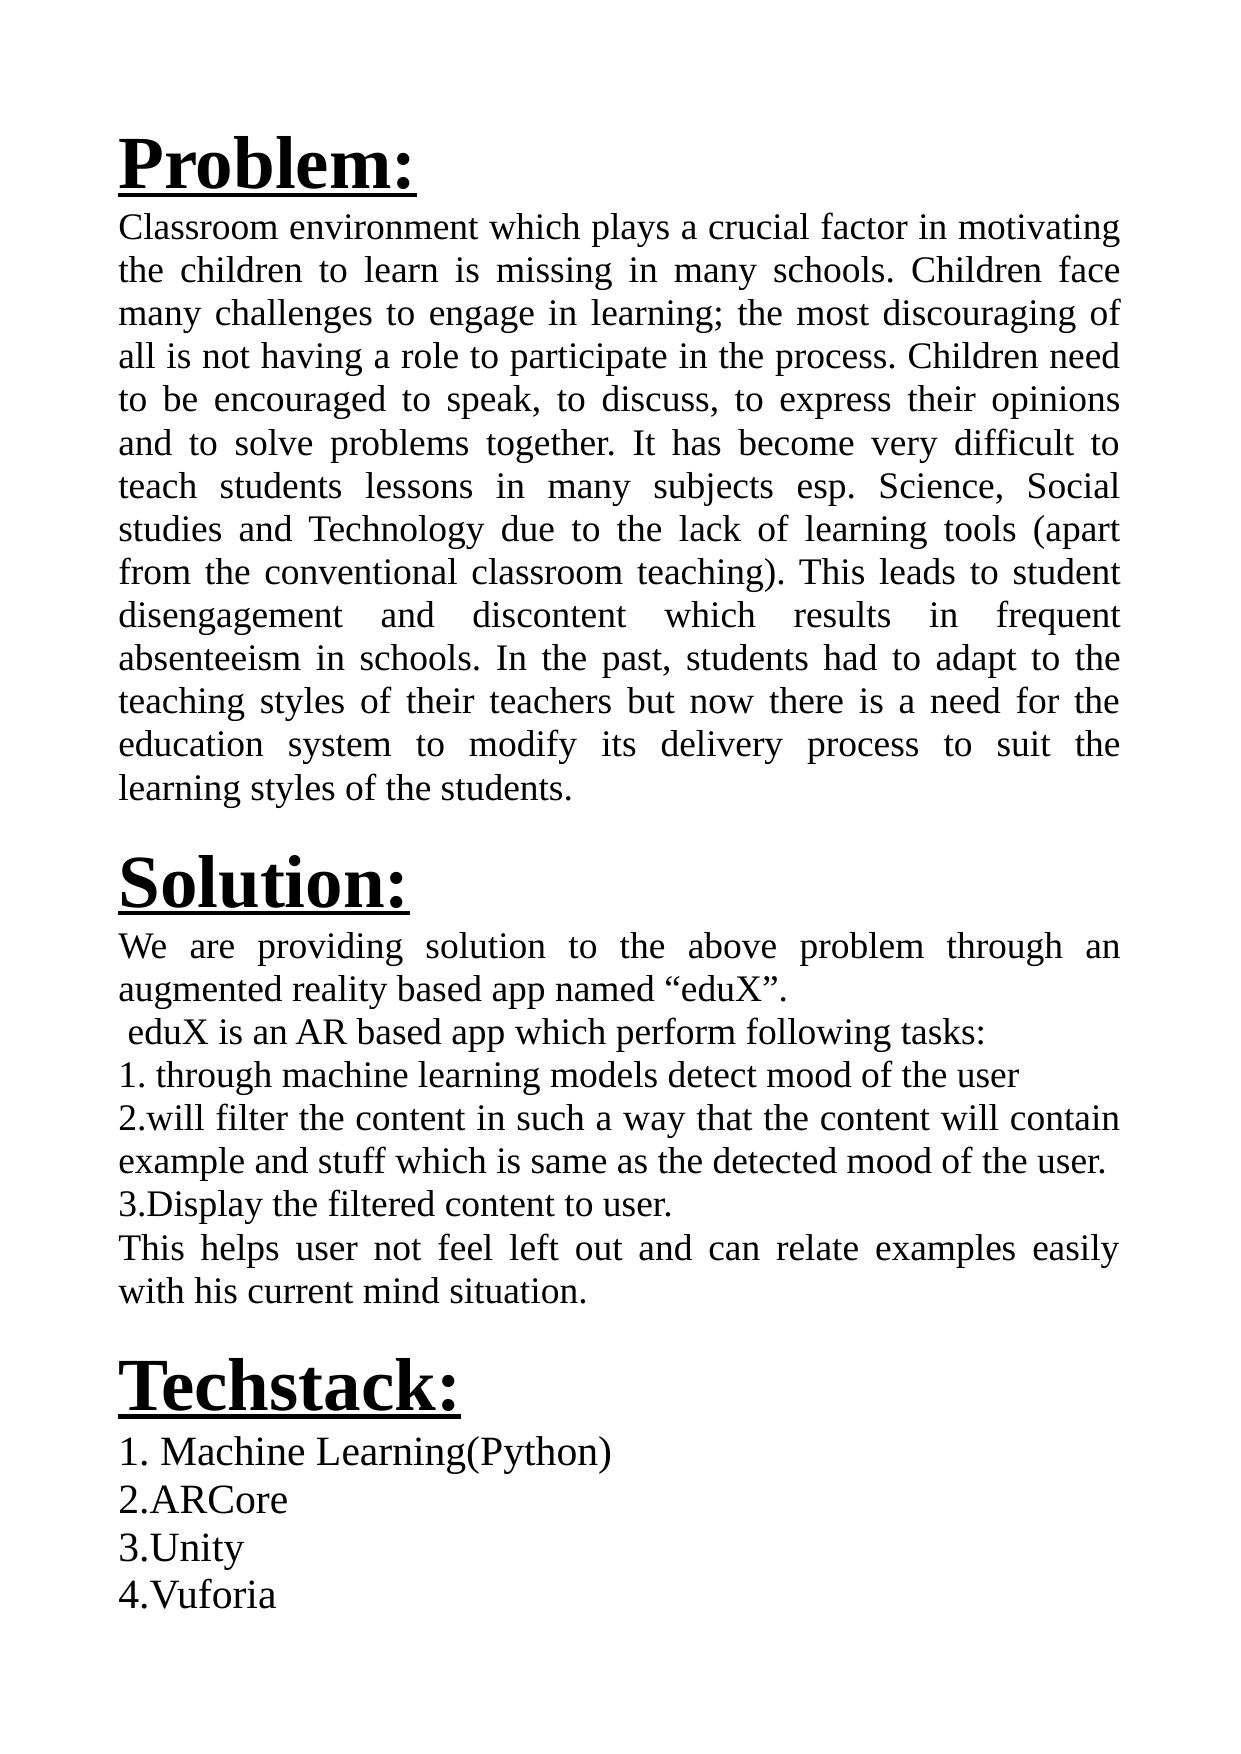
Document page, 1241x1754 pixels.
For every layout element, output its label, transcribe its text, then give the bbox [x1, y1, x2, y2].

text Techstack: [118, 1340, 1122, 1426]
text eduX is an AR based app which perform following tasks: [118, 1009, 1122, 1052]
text 3.Display the filtered content to user. [118, 1182, 1122, 1225]
text Classroom environment which plays a crucial factor in motivating the children to learn is missing in many schools. Children face many challenges to engage in learning; the most discouraging of all is not having a role to participate in the process. Children need to be encouraged to speak, to discuss, to express their opinions and to solve problems together. It has become very difficult to teach students lessons in many subjects esp. Science, Social studies and Technology due to the lack of learning tools (apart from the conventional classroom teaching). This leads to student disengagement and discontent which results in frequent absenteeism in schools. In the past, students had to adapt to the teaching styles of their teachers but now there is a need for the education system to modify its delivery process to suit the learning styles of the students. [118, 204, 1122, 808]
text 2.ARCore [118, 1474, 1122, 1522]
text Problem: [118, 118, 1122, 204]
text 4.Vuforia [118, 1570, 1122, 1618]
text Solution: [118, 837, 1122, 923]
text 1. Machine Learning(Python) [118, 1426, 1122, 1474]
text 2.will filter the content in such a way that the content will contain example and stuff which is same as the detected mood of the user. [118, 1096, 1122, 1182]
text 1. through machine learning models detect mood of the user [118, 1052, 1122, 1096]
text 3.Unity [118, 1522, 1122, 1570]
text This helps user not feel left out and can relate examples easily with his current mind situation. [118, 1225, 1122, 1311]
text We are providing solution to the above problem through an augmented reality based app named “eduX”. [118, 923, 1122, 1009]
